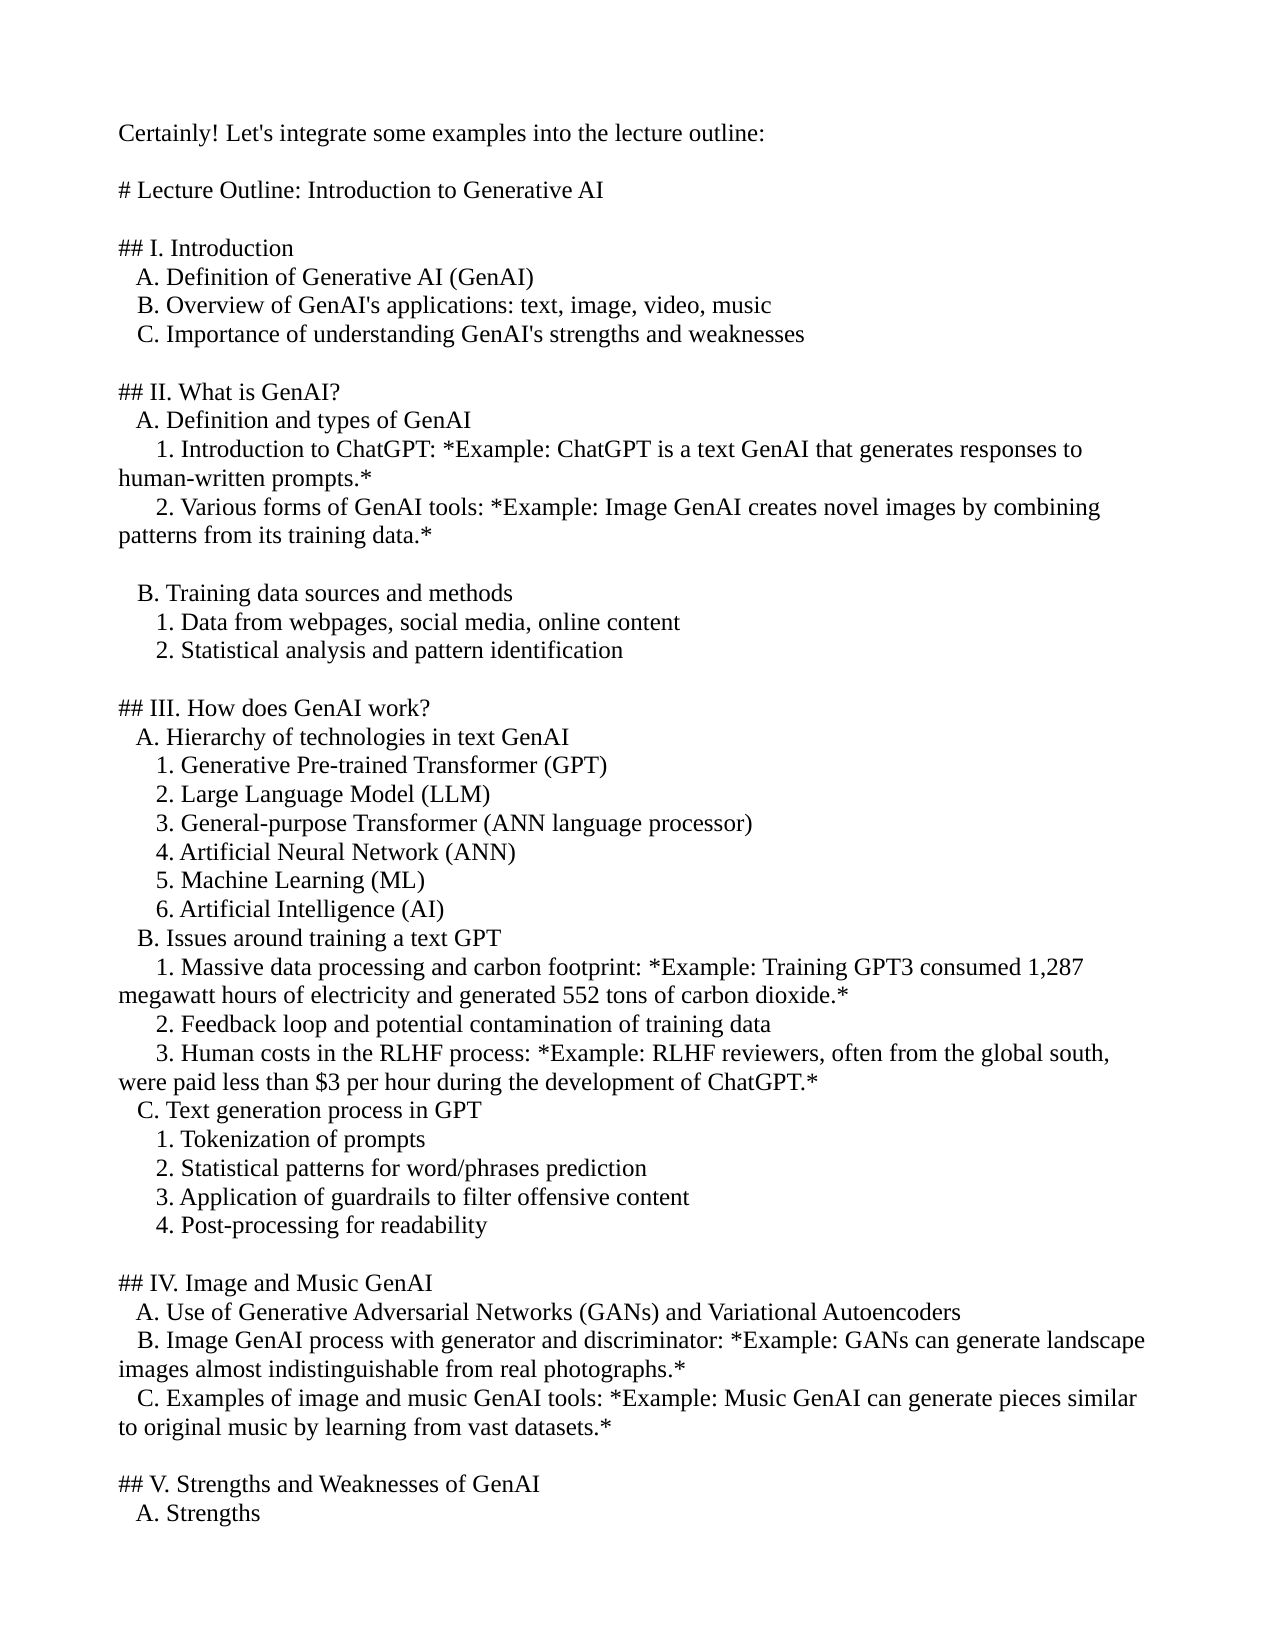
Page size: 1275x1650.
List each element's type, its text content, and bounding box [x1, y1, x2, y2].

text B. Image GenAI process with generator and discriminator: *Example: GANs can generate landscape images almost indistinguishable from real photographs.* [118, 1326, 1157, 1383]
text B. Issues around training a text GPT [118, 923, 1157, 952]
text ## IV. Image and Music GenAI [118, 1268, 1157, 1297]
text ## V. Strengths and Weaknesses of GenAI [118, 1469, 1157, 1498]
text 2. Statistical patterns for word/phrases prediction [118, 1153, 1157, 1182]
text 3. General-purpose Transformer (ANN language processor) [118, 808, 1157, 837]
text 1. Tokenization of prompts [118, 1124, 1157, 1153]
text 3. Application of guardrails to filter offensive content [118, 1182, 1157, 1211]
text 1. Introduction to ChatGPT: *Example: ChatGPT is a text GenAI that generates responses to human-written prompts.* [118, 434, 1157, 492]
text Certainly! Let's integrate some examples into the lecture outline: [118, 118, 1157, 147]
text A. Definition and types of GenAI [118, 406, 1157, 434]
text 6. Artificial Intelligence (AI) [118, 894, 1157, 923]
text 4. Post-processing for readability [118, 1211, 1157, 1239]
text B. Overview of GenAI's applications: text, image, video, music [118, 291, 1157, 319]
text 2. Feedback loop and potential contamination of training data [118, 1009, 1157, 1038]
text A. Strengths [118, 1498, 1157, 1527]
text A. Hierarchy of technologies in text GenAI [118, 722, 1157, 751]
text A. Definition of Generative AI (GenAI) [118, 262, 1157, 291]
text ## I. Introduction [118, 233, 1157, 262]
text ## III. How does GenAI work? [118, 693, 1157, 722]
text 3. Human costs in the RLHF process: *Example: RLHF reviewers, often from the global south, were paid less than $3 per hour during the development of ChatGPT.* [118, 1038, 1157, 1096]
text 1. Massive data processing and carbon footprint: *Example: Training GPT3 consumed 1,287 megawatt hours of electricity and generated 552 tons of carbon dioxide.* [118, 952, 1157, 1009]
text C. Text generation process in GPT [118, 1096, 1157, 1124]
text C. Examples of image and music GenAI tools: *Example: Music GenAI can generate pieces similar to original music by learning from vast datasets.* [118, 1383, 1157, 1441]
text C. Importance of understanding GenAI's strengths and weaknesses [118, 319, 1157, 348]
text 1. Data from webpages, social media, online content [118, 607, 1157, 636]
text A. Use of Generative Adversarial Networks (GANs) and Variational Autoencoders [118, 1297, 1157, 1326]
text 5. Machine Learning (ML) [118, 866, 1157, 894]
text 2. Various forms of GenAI tools: *Example: Image GenAI creates novel images by combining patterns from its training data.* [118, 492, 1157, 549]
text 1. Generative Pre-trained Transformer (GPT) [118, 751, 1157, 779]
text 2. Large Language Model (LLM) [118, 779, 1157, 808]
text B. Training data sources and methods [118, 578, 1157, 607]
text 4. Artificial Neural Network (ANN) [118, 837, 1157, 866]
text ## II. What is GenAI? [118, 377, 1157, 406]
text # Lecture Outline: Introduction to Generative AI [118, 176, 1157, 204]
text 2. Statistical analysis and pattern identification [118, 636, 1157, 664]
